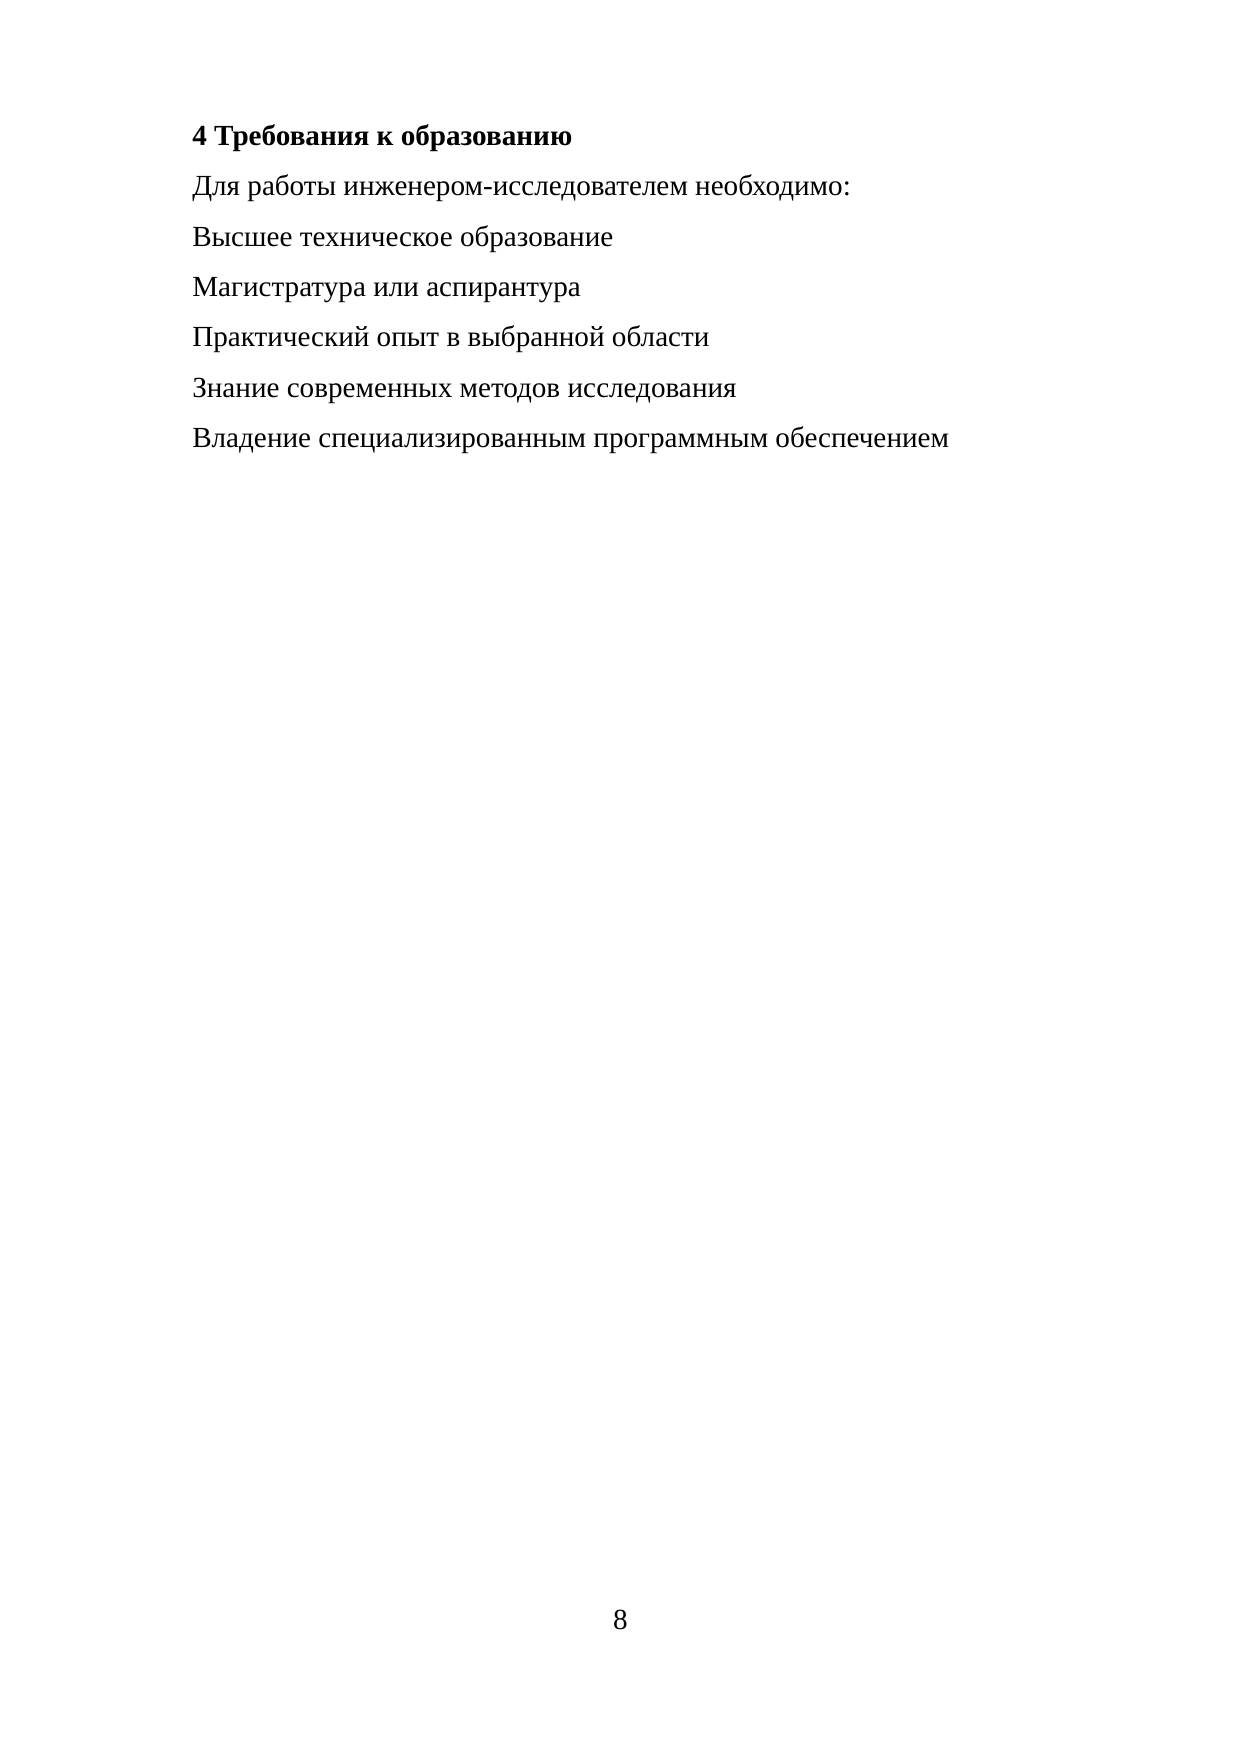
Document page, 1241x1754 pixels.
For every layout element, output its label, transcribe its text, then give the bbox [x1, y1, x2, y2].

text Практический опыт в выбранной области [118, 319, 1122, 353]
text Высшее техническое образование [118, 219, 1122, 252]
text Знание современных методов исследования [118, 370, 1122, 403]
subtitle Требования к образованию [118, 118, 1122, 152]
text Магистратура или аспирантура [118, 269, 1122, 303]
text Для работы инженером-исследователем необходимо: [118, 168, 1122, 202]
text Владение специализированным программным обеспечением [118, 420, 1122, 453]
